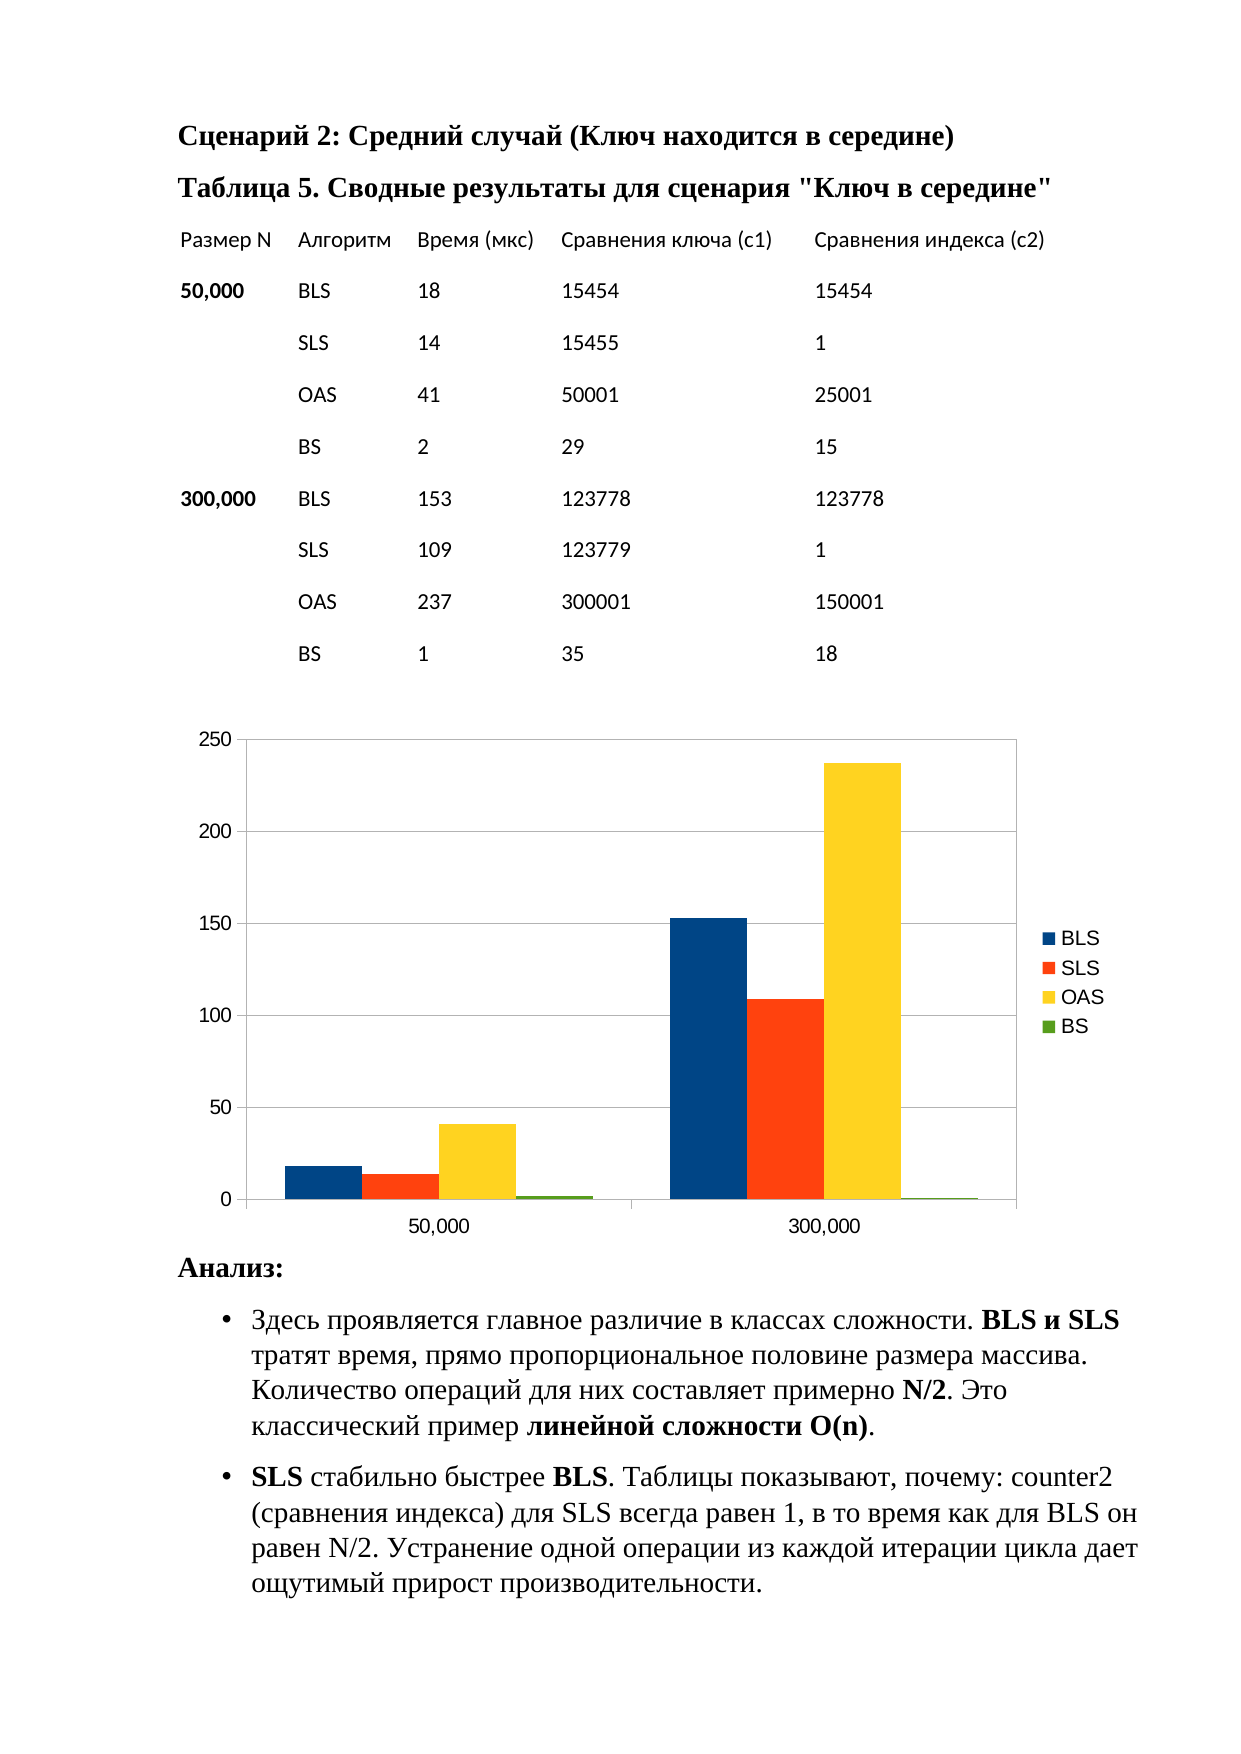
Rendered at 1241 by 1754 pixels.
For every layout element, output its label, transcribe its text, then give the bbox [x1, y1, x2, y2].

table_cell [177, 377, 295, 429]
table_cell 15455 [558, 325, 811, 377]
list SLS стабильно быстрее BLS. Таблицы показывают, почему: counter2 (сравнения индекса) для SLS всегда равен 1, в то время как для BLS он равен N/2. Устранение одной операции из каждой итерации цикла дает ощутимый прирост производительности. [222, 1459, 1152, 1599]
table_cell 1 [811, 533, 1090, 584]
table_cell 300001 [558, 584, 811, 636]
table_cell 1 [811, 325, 1090, 377]
table_cell 153 [414, 481, 558, 532]
table_cell 150001 [811, 584, 1090, 636]
table_cell SLS [295, 533, 414, 584]
table_cell 123778 [558, 481, 811, 532]
table_cell 18 [414, 274, 558, 325]
table_cell [177, 636, 295, 688]
table_cell 109 [414, 533, 558, 584]
list Здесь проявляется главное различие в классах сложности. BLS и SLS тратят время, прямо пропорциональное половине размера массива. Количество операций для них составляет примерно N/2. Это классический пример линейной сложности O(n). [222, 1302, 1152, 1441]
table_cell BS [295, 636, 414, 688]
table_cell [177, 325, 295, 377]
table_cell 50,000 [177, 274, 295, 325]
table_header Сравнения индекса (c2) [811, 222, 1090, 274]
table_cell OAS [295, 377, 414, 429]
table_cell BS [295, 429, 414, 481]
table_cell 300,000 [177, 481, 295, 532]
table_cell SLS [295, 325, 414, 377]
table_cell BLS [295, 481, 414, 532]
table_cell 15454 [811, 274, 1090, 325]
table_cell 237 [414, 584, 558, 636]
table_cell 2 [414, 429, 558, 481]
text Таблица 5. Сводные результаты для сценария "Ключ в середине" [177, 170, 1152, 203]
table_cell 50001 [558, 377, 811, 429]
table_cell 123779 [558, 533, 811, 584]
table_header Время (мкс) [414, 222, 558, 274]
table_cell 41 [414, 377, 558, 429]
table_cell 1 [414, 636, 558, 688]
table_cell 14 [414, 325, 558, 377]
subtitle Сценарий 2: Средний случай (Ключ находится в середине) [177, 118, 1152, 152]
table_cell 25001 [811, 377, 1090, 429]
table_cell 18 [811, 636, 1090, 688]
table_cell [177, 584, 295, 636]
table_cell 35 [558, 636, 811, 688]
table_cell [177, 429, 295, 481]
table_cell [177, 533, 295, 584]
table_cell 15 [811, 429, 1090, 481]
text Анализ: [177, 688, 1152, 1284]
table_cell BLS [295, 274, 414, 325]
table_cell OAS [295, 584, 414, 636]
table_cell 15454 [558, 274, 811, 325]
table_header Сравнения ключа (c1) [558, 222, 811, 274]
table_cell 29 [558, 429, 811, 481]
table_header Алгоритм [295, 222, 414, 274]
table_cell 123778 [811, 481, 1090, 532]
table_header Размер N [177, 222, 295, 274]
